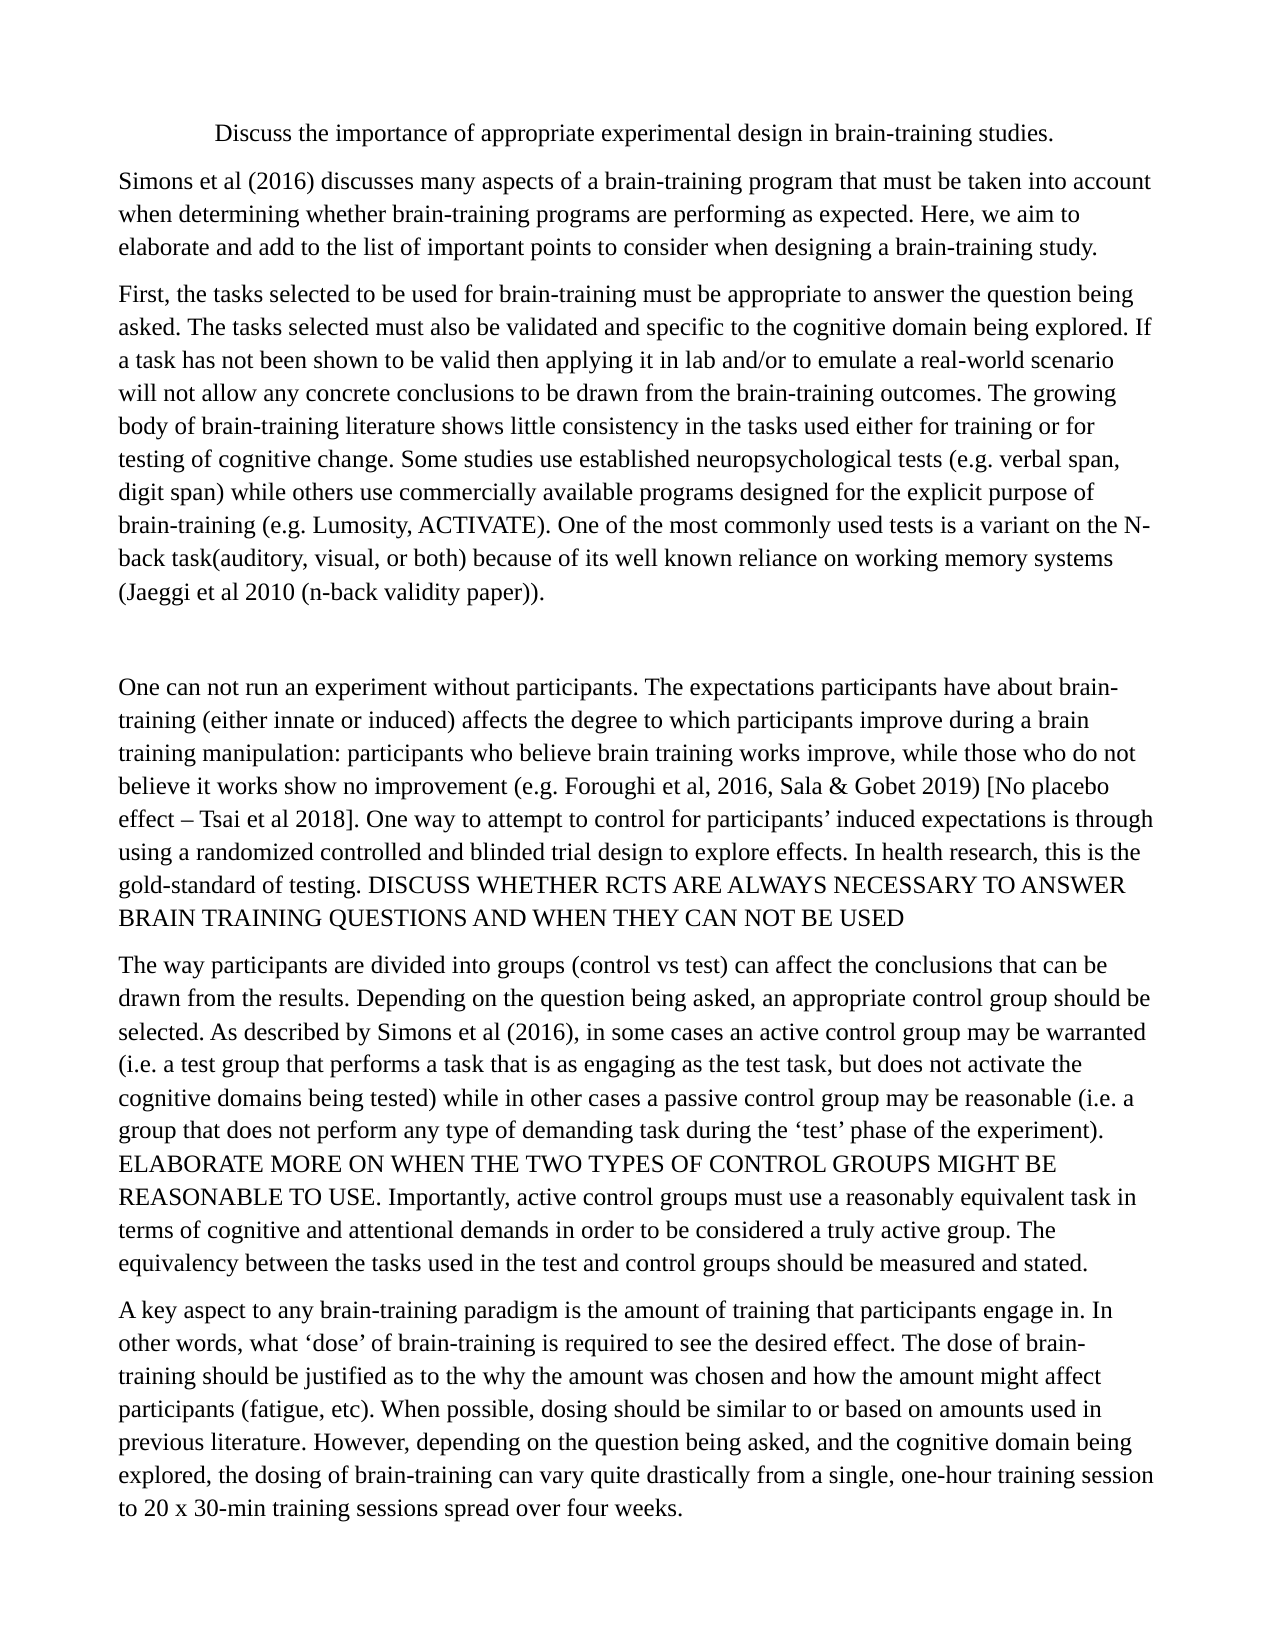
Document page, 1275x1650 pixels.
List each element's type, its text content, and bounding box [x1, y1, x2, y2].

text First, the tasks selected to be used for brain-training must be appropriate to answer the question being asked. The tasks selected must also be validated and specific to the cognitive domain being explored. If a task has not been shown to be valid then applying it in lab and/or to emulate a real-world scenario will not allow any concrete conclusions to be drawn from the brain-training outcomes. The growing body of brain-training literature shows little consistency in the tasks used either for training or for testing of cognitive change. Some studies use established neuropsychological tests (e.g. verbal span, digit span) while others use commercially available programs designed for the explicit purpose of brain-training (e.g. Lumosity, ACTIVATE). One of the most commonly used tests is a variant on the N-back task(auditory, visual, or both) because of its well known reliance on working memory systems (Jaeggi et al 2010 (n-back validity paper)). [118, 279, 1157, 605]
text One can not run an experiment without participants. The expectations participants have about brain-training (either innate or induced) affects the degree to which participants improve during a brain training manipulation: participants who believe brain training works improve, while those who do not believe it works show no improvement (e.g. Foroughi et al, 2016, Sala & Gobet 2019) [No placebo effect – Tsai et al 2018]. One way to attempt to control for participants’ induced expectations is through using a randomized controlled and blinded trial design to explore effects. In health research, this is the gold-standard of testing. DISCUSS WHETHER RCTS ARE ALWAYS NECESSARY TO ANSWER BRAIN TRAINING QUESTIONS AND WHEN THEY CAN NOT BE USED [118, 672, 1157, 932]
text Discuss the importance of appropriate experimental design in brain-training studies. [118, 118, 1157, 147]
text Simons et al (2016) discusses many aspects of a brain-training program that must be taken into account when determining whether brain-training programs are performing as expected. Here, we aim to elaborate and add to the list of important points to consider when designing a brain-training study. [118, 166, 1157, 261]
text A key aspect to any brain-training paradigm is the amount of training that participants engage in. In other words, what ‘dose’ of brain-training is required to see the desired effect. The dose of brain-training should be justified as to the why the amount was chosen and how the amount might affect participants (fatigue, etc). When possible, dosing should be similar to or based on amounts used in previous literature. However, depending on the question being asked, and the cognitive domain being explored, the dosing of brain-training can vary quite drastically from a single, one-hour training session to 20 x 30-min training sessions spread over four weeks. [118, 1295, 1157, 1522]
text The way participants are divided into groups (control vs test) can affect the conclusions that can be drawn from the results. Depending on the question being asked, an appropriate control group should be selected. As described by Simons et al (2016), in some cases an active control group may be warranted (i.e. a test group that performs a task that is as engaging as the test task, but does not activate the cognitive domains being tested) while in other cases a passive control group may be reasonable (i.e. a group that does not perform any type of demanding task during the ‘test’ phase of the experiment). ELABORATE MORE ON WHEN THE TWO TYPES OF CONTROL GROUPS MIGHT BE REASONABLE TO USE. Importantly, active control groups must use a reasonably equivalent task in terms of cognitive and attentional demands in order to be considered a truly active group. The equivalency between the tasks used in the test and control groups should be measured and stated. [118, 951, 1157, 1276]
